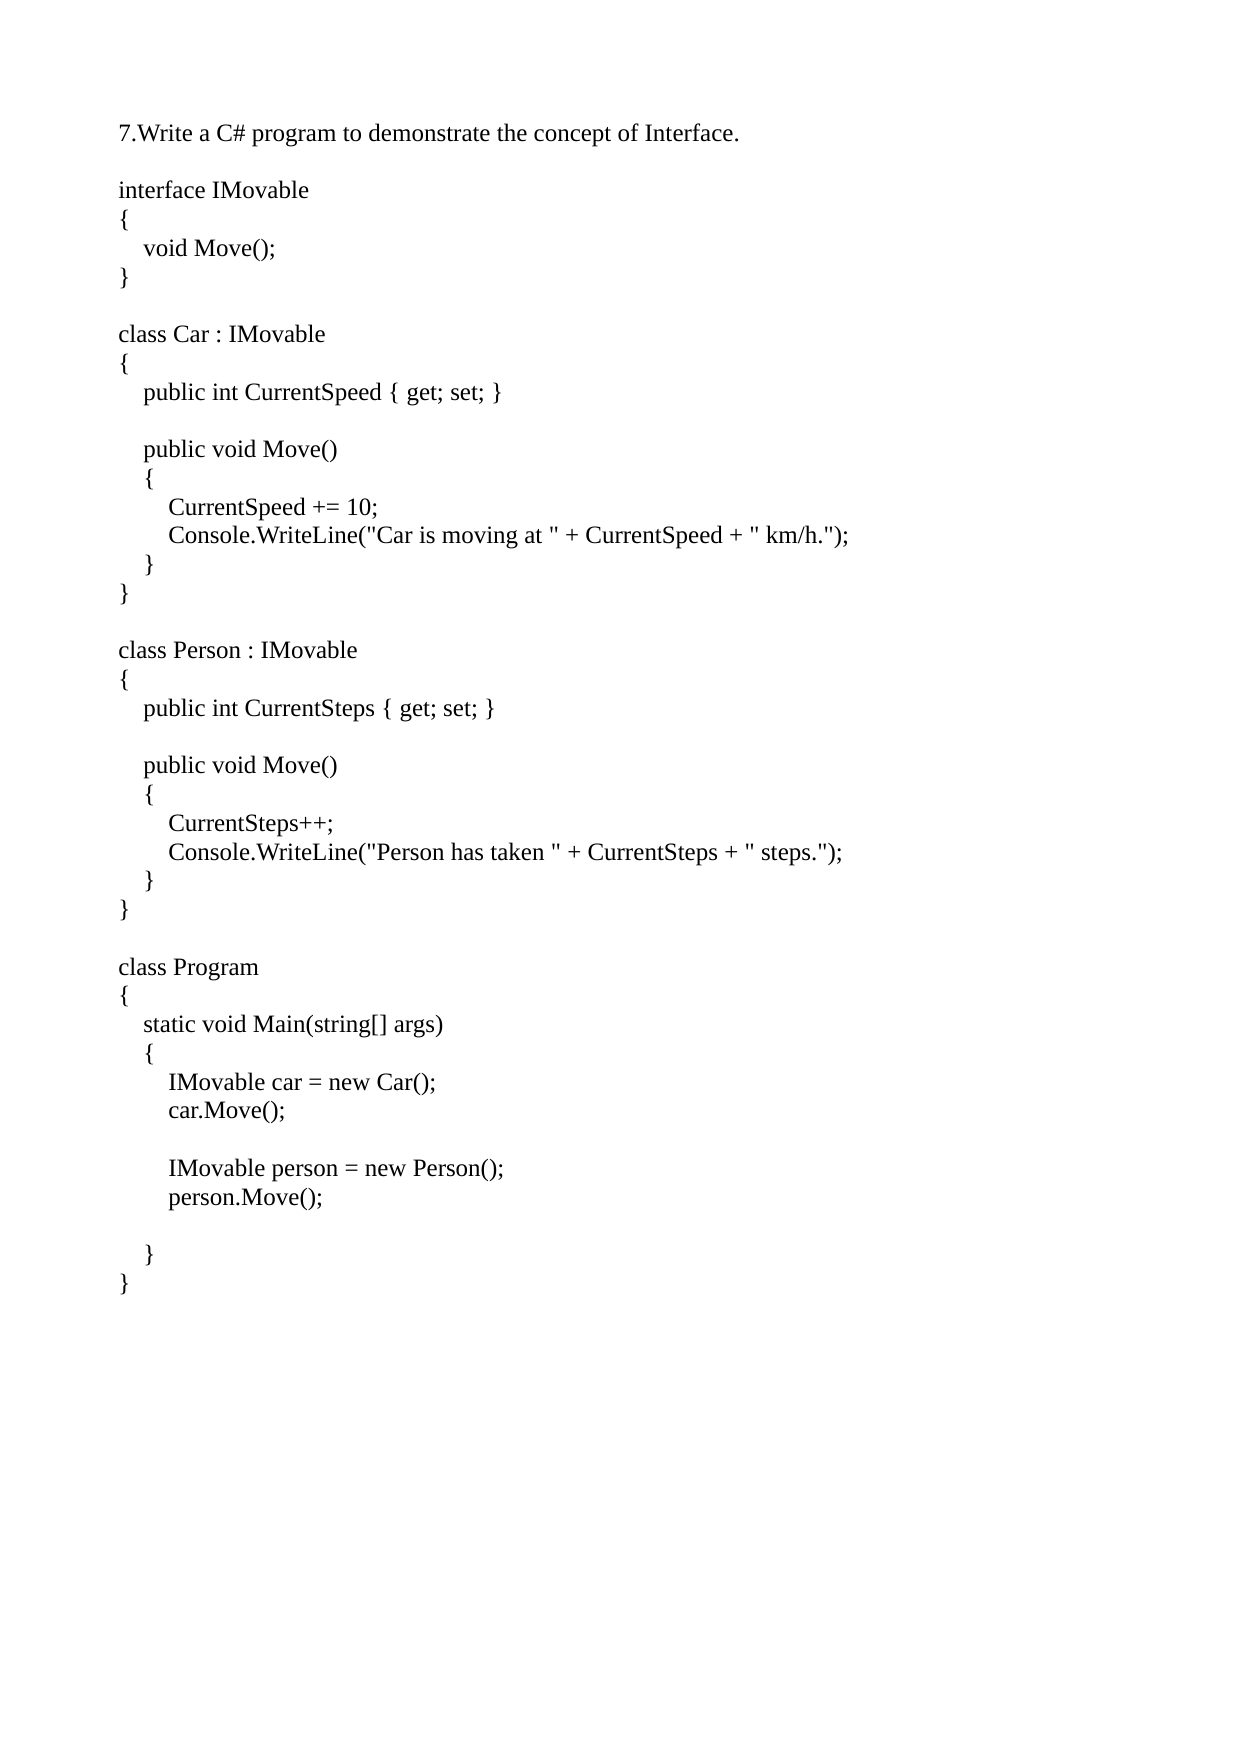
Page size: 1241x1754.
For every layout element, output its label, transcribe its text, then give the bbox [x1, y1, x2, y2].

text } [118, 894, 1122, 923]
text } [118, 866, 1122, 894]
text 7.Write a C# program to demonstrate the concept of Interface. [118, 118, 1122, 147]
text interface IMovable [118, 176, 1122, 204]
text void Move(); [118, 233, 1122, 262]
text } [118, 1239, 1122, 1268]
text CurrentSteps++; [118, 808, 1122, 837]
text class Car : IMovable [118, 319, 1122, 348]
text class Program [118, 952, 1122, 981]
text { [118, 1038, 1122, 1067]
text public void Move() [118, 434, 1122, 463]
text { [118, 204, 1122, 233]
text Console.WriteLine("Person has taken " + CurrentSteps + " steps."); [118, 837, 1122, 866]
text static void Main(string[] args) [118, 1009, 1122, 1038]
text public void Move() [118, 751, 1122, 779]
text Console.WriteLine("Car is moving at " + CurrentSpeed + " km/h."); [118, 521, 1122, 549]
text } [118, 262, 1122, 291]
text } [118, 578, 1122, 607]
text person.Move(); [118, 1182, 1122, 1211]
text { [118, 981, 1122, 1009]
text { [118, 463, 1122, 492]
text { [118, 664, 1122, 693]
text public int CurrentSteps { get; set; } [118, 693, 1122, 722]
text { [118, 348, 1122, 377]
text public int CurrentSpeed { get; set; } [118, 377, 1122, 406]
text { [118, 779, 1122, 808]
text car.Move(); [118, 1096, 1122, 1124]
text IMovable car = new Car(); [118, 1067, 1122, 1096]
text CurrentSpeed += 10; [118, 492, 1122, 521]
text } [118, 549, 1122, 578]
text } [118, 1268, 1122, 1297]
text IMovable person = new Person(); [118, 1153, 1122, 1182]
text class Person : IMovable [118, 636, 1122, 664]
